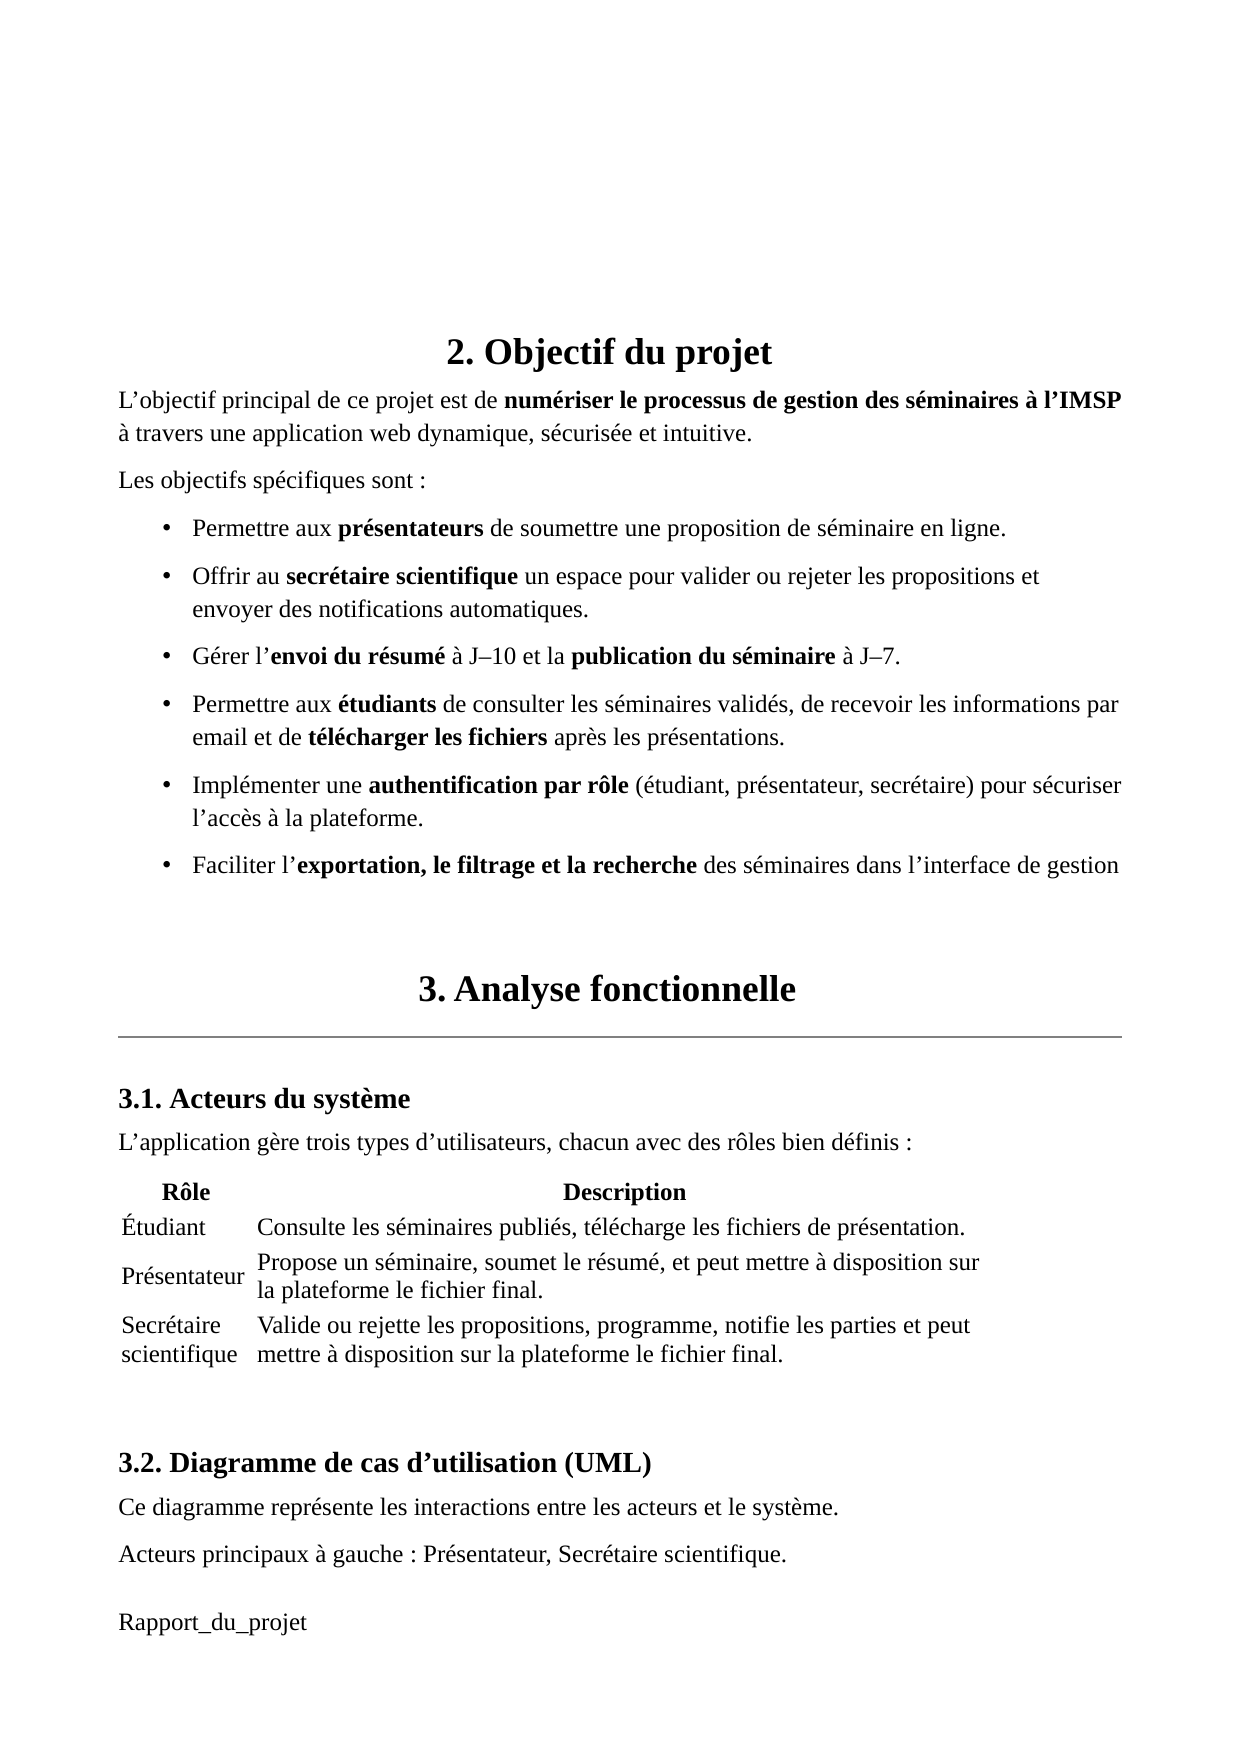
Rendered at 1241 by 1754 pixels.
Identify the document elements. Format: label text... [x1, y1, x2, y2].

text Les objectifs spécifiques sont : [118, 466, 1122, 494]
table_cell Étudiant [118, 1209, 254, 1244]
subtitle 3. Analyse fonctionnelle [118, 966, 1122, 1009]
list Offrir au secrétaire scientifique un espace pour valider ou rejeter les propositions et envoyer des notifications automatiques. [162, 561, 1122, 623]
list Permettre aux étudiants de consulter les séminaires validés, de recevoir les informations par email et de télécharger les fichiers après les présentations. [162, 689, 1122, 751]
list Faciliter l’exportation, le filtrage et la recherche des séminaires dans l’interface de gestion [162, 850, 1122, 879]
table_cell Valide ou rejette les propositions, programme, notifie les parties et peut mettre à disposition sur la plateforme le fichier final. [254, 1307, 996, 1370]
table_header Description [254, 1175, 996, 1209]
subtitle 2. Objectif du projet [118, 329, 1122, 372]
table_cell Propose un séminaire, soumet le résumé, et peut mettre à disposition sur la plateforme le fichier final. [254, 1244, 996, 1307]
list Gérer l’envoi du résumé à J–10 et la publication du séminaire à J–7. [162, 641, 1122, 670]
table_cell Secrétaire scientifique [118, 1307, 254, 1370]
text L’application gère trois types d’utilisateurs, chacun avec des rôles bien définis : [118, 1127, 1122, 1156]
text L’objectif principal de ce projet est de numériser le processus de gestion des séminaires à l’IMSP à travers une application web dynamique, sécurisée et intuitive. [118, 385, 1122, 447]
text Ce diagramme représente les interactions entre les acteurs et le système. [118, 1492, 1122, 1520]
table_header Rôle [118, 1175, 254, 1209]
text Acteurs principaux à gauche : Présentateur, Secrétaire scientifique. [118, 1539, 1122, 1568]
subtitle 3.1. Acteurs du système [118, 1081, 1122, 1114]
list Permettre aux présentateurs de soumettre une proposition de séminaire en ligne. [162, 513, 1122, 542]
list Implémenter une authentification par rôle (étudiant, présentateur, secrétaire) pour sécuriser l’accès à la plateforme. [162, 770, 1122, 831]
table_cell Présentateur [118, 1244, 254, 1307]
subtitle 3.2. Diagramme de cas d’utilisation (UML) [118, 1446, 1122, 1479]
table_cell Consulte les séminaires publiés, télécharge les fichiers de présentation. [254, 1209, 996, 1244]
